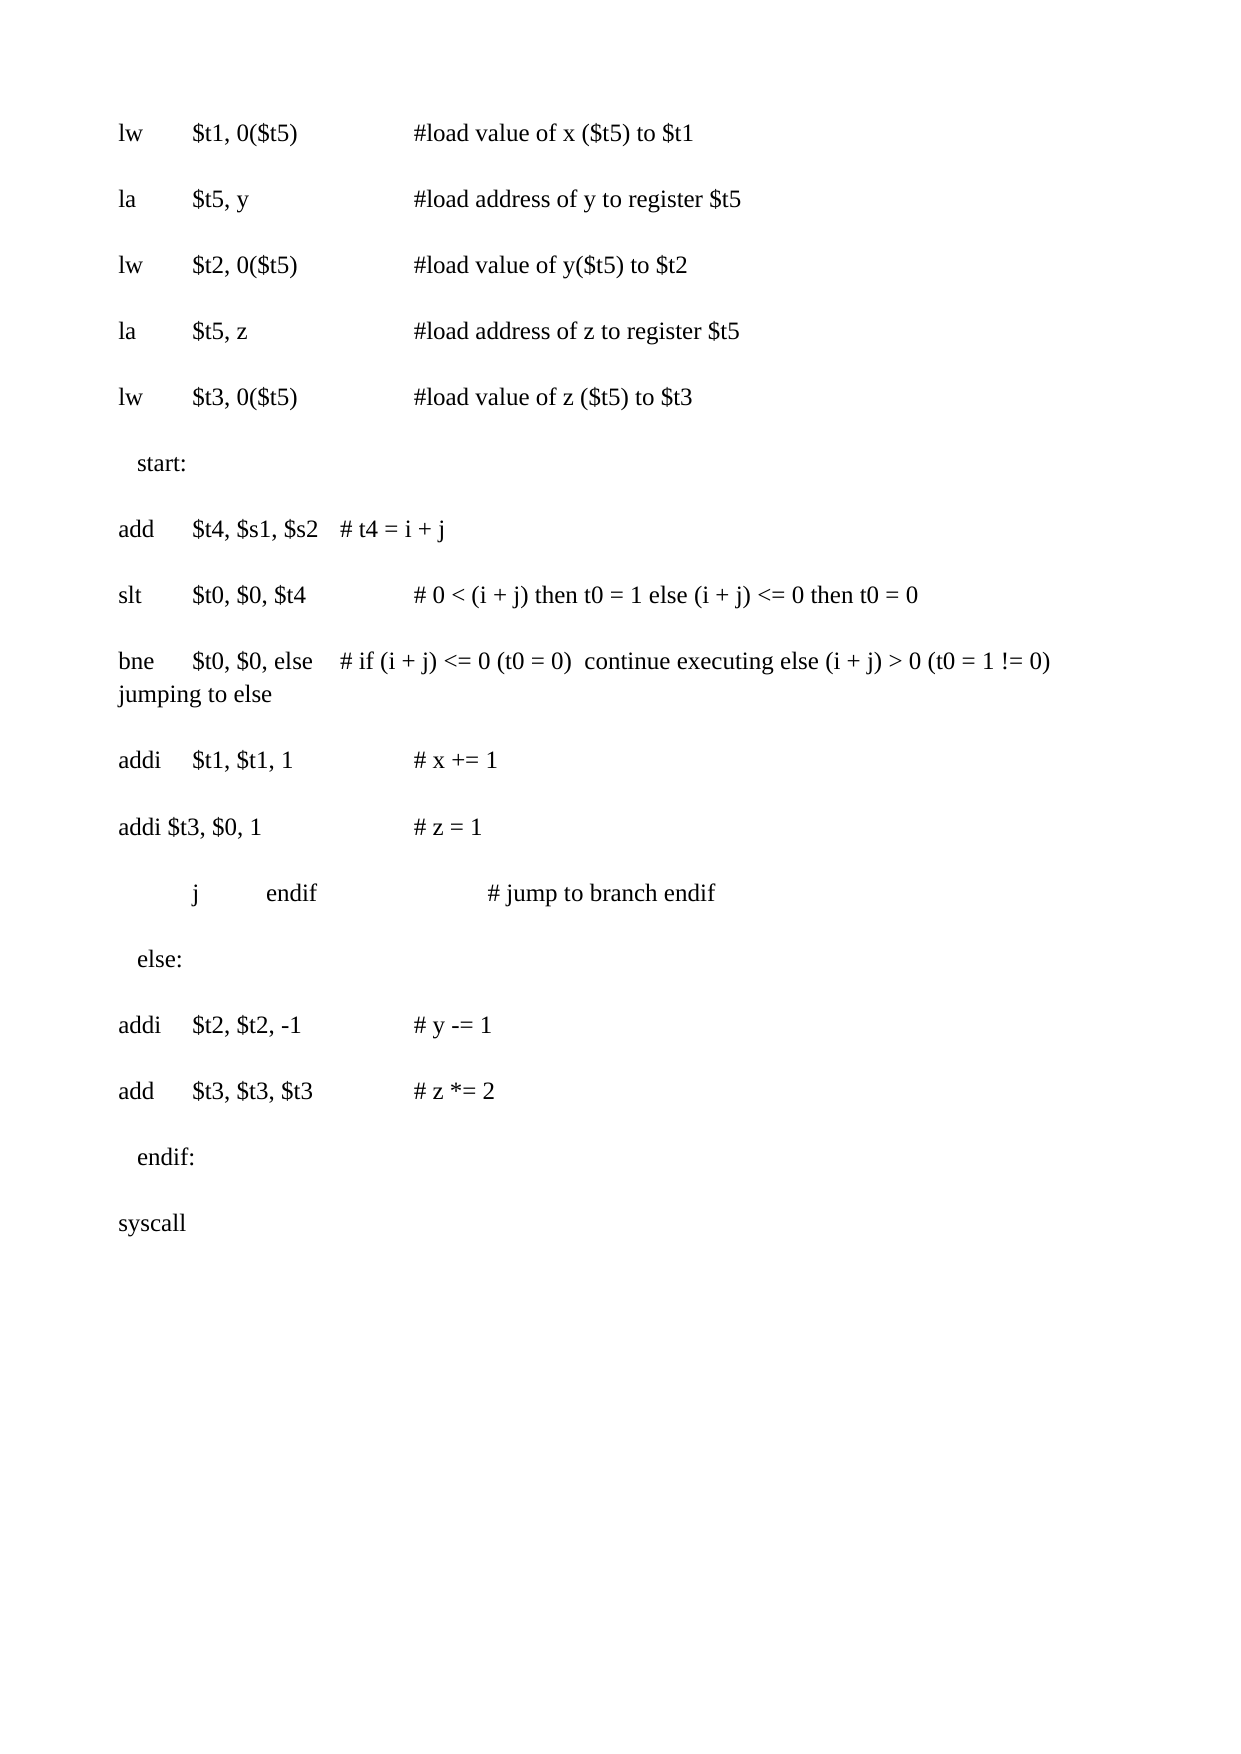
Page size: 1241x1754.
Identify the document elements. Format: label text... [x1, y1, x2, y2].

text add $t3, $t3, $t3 # z *= 2 [118, 1076, 1122, 1104]
text lw $t3, 0($t5) #load value of z ($t5) to $t3 [118, 382, 1122, 411]
text j endif # jump to branch endif [118, 878, 1122, 906]
text else: [118, 944, 1122, 972]
text addi $t1, $t1, 1 # x += 1 [118, 746, 1122, 774]
text addi $t2, $t2, -1 # y -= 1 [118, 1010, 1122, 1038]
text start: [118, 448, 1122, 477]
text lw $t2, 0($t5) #load value of y($t5) to $t2 [118, 250, 1122, 279]
text syscall [118, 1208, 1122, 1237]
text slt $t0, $0, $t4 # 0 < (i + j) then t0 = 1 else (i + j) <= 0 then t0 = 0 [118, 580, 1122, 609]
text lw $t1, 0($t5) #load value of x ($t5) to $t1 [118, 118, 1122, 147]
text bne $t0, $0, else # if (i + j) <= 0 (t0 = 0) continue executing else (i + j) > 0 (t0 = 1 != 0) jumping to else [118, 646, 1122, 708]
text la $t5, y #load address of y to register $t5 [118, 184, 1122, 213]
text la $t5, z #load address of z to register $t5 [118, 316, 1122, 345]
text add $t4, $s1, $s2 # t4 = i + j [118, 514, 1122, 543]
text endif: [118, 1142, 1122, 1171]
text addi $t3, $0, 1 # z = 1 [118, 812, 1122, 840]
